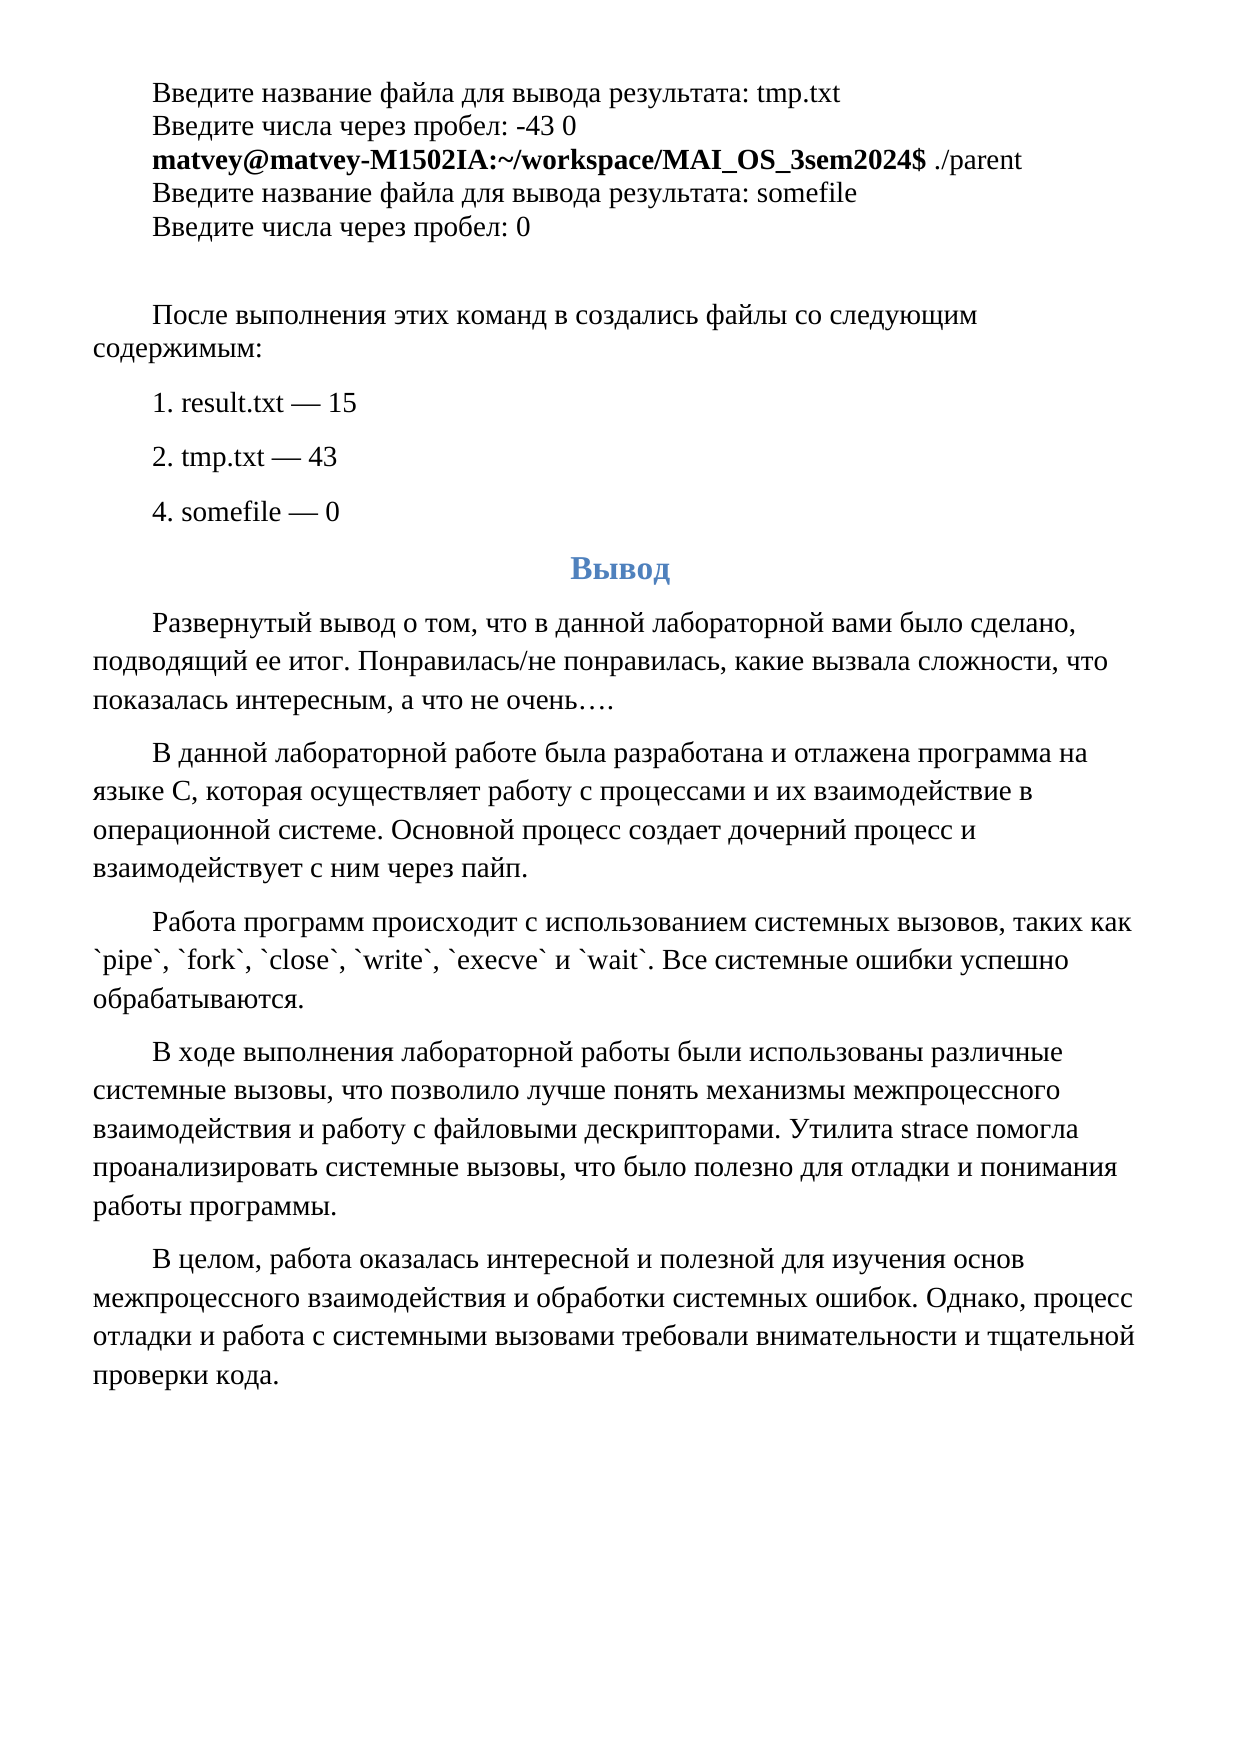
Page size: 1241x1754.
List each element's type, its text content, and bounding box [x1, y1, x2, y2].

text В данной лабораторной работе была разработана и отлажена программа на языке C, которая осуществляет работу с процессами и их взаимодействие в операционной системе. Основной процесс создает дочерний процесс и взаимодействует с ним через пайп. [93, 735, 1147, 884]
text После выполнения этих команд в создались файлы со следующим содержимым: [93, 297, 1147, 364]
subtitle Вывод [93, 548, 1147, 586]
text 4. somefile — 0 [93, 494, 1147, 527]
text Работа программ происходит с использованием системных вызовов, таких как `pipe`, `fork`, `close`, `write`, `execve` и `wait`. Все системные ошибки успешно обрабатываются. [93, 904, 1147, 1014]
text matvey@matvey-M1502IA:~/workspace/MAI_OS_3sem2024$ ./parent [93, 142, 1147, 176]
text Введите числа через пробел: -43 0 [93, 108, 1147, 142]
text Развернутый вывод о том, что в данной лабораторной вами было сделано, подводящий ее итог. Понравилась/не понравилась, какие вызвала сложности, что показалась интересным, а что не очень…. [93, 605, 1147, 715]
text В ходе выполнения лабораторной работы были использованы различные системные вызовы, что позволило лучше понять механизмы межпроцессного взаимодействия и работу с файловыми дескрипторами. Утилита strace помогла проанализировать системные вызовы, что было полезно для отладки и понимания работы программы. [93, 1034, 1147, 1222]
text 1. result.txt — 15 [93, 385, 1147, 418]
text Введите название файла для вывода результата: tmp.txt [93, 75, 1147, 108]
text 2. tmp.txt — 43 [93, 439, 1147, 473]
text Введите числа через пробел: 0 [93, 209, 1147, 243]
text Введите название файла для вывода результата: somefile [93, 176, 1147, 209]
text В целом, работа оказалась интересной и полезной для изучения основ межпроцессного взаимодействия и обработки системных ошибок. Однако, процесс отладки и работа с системными вызовами требовали внимательности и тщательной проверки кода. [93, 1241, 1147, 1390]
